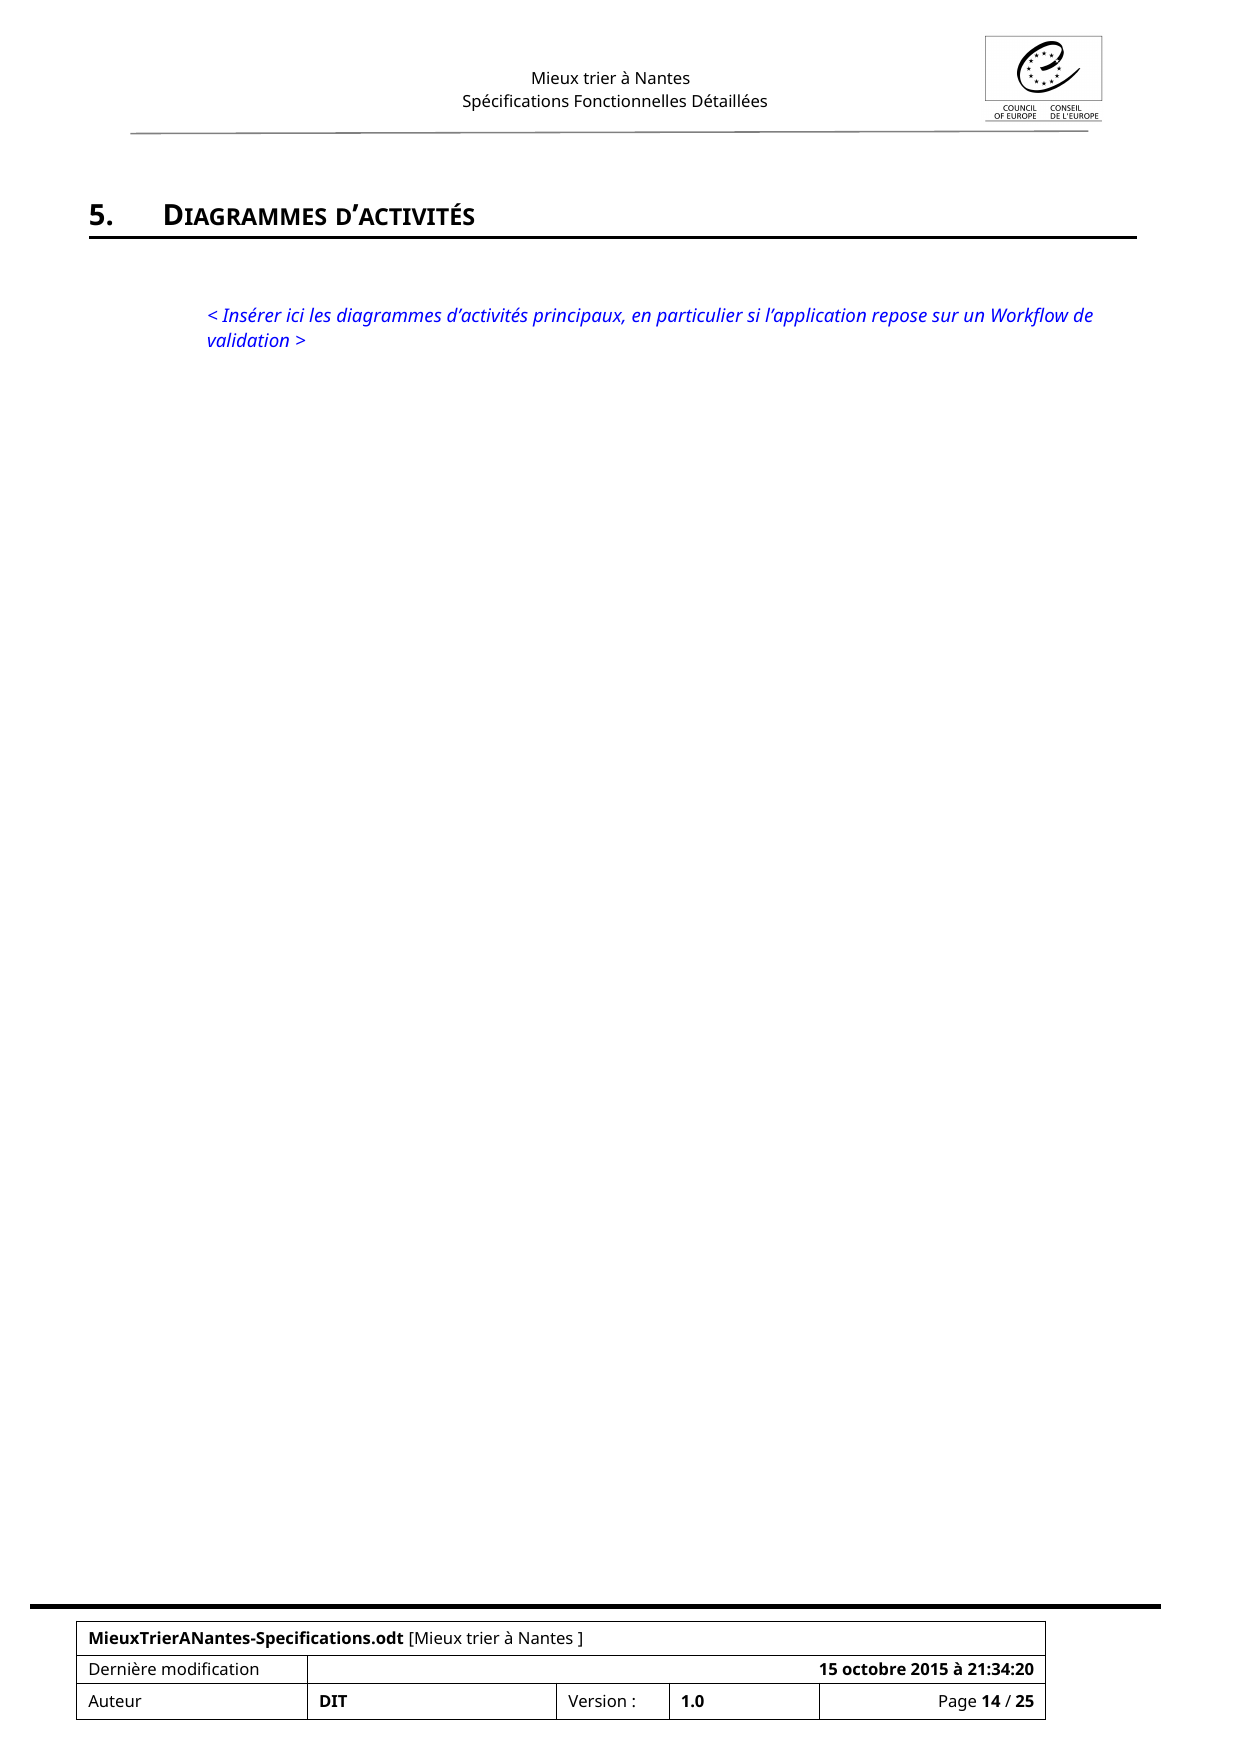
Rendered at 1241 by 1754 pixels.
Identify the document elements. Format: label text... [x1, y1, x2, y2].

picture [981, 32, 1104, 125]
subtitle Diagrammes d’activités [89, 194, 1137, 236]
text < Insérer ici les diagrammes d’activités principaux, en particulier si l’application repose sur un Workflow de validation > [207, 302, 1124, 353]
